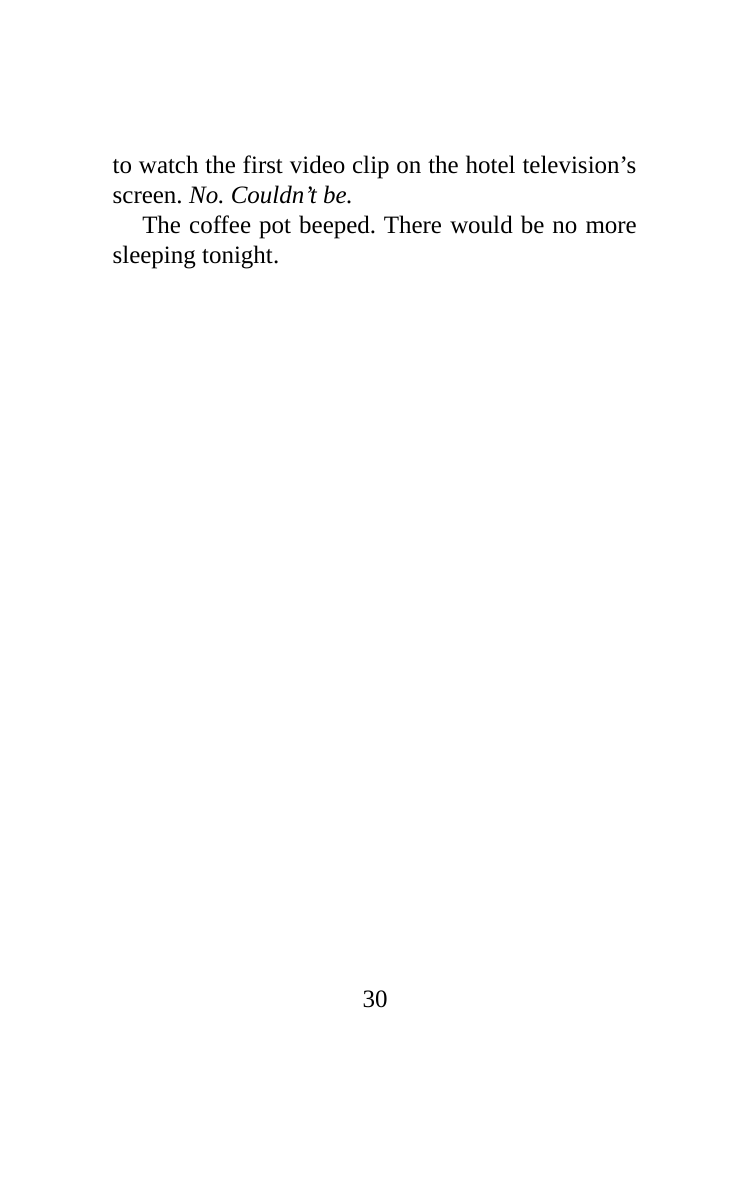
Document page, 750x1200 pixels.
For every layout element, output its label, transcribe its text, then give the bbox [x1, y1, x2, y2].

text to watch the first video clip on the hotel television’s screen. No. Couldn’t be. [112, 150, 637, 210]
text The coffee pot beeped. There would be no more sleeping tonight. [112, 210, 637, 270]
